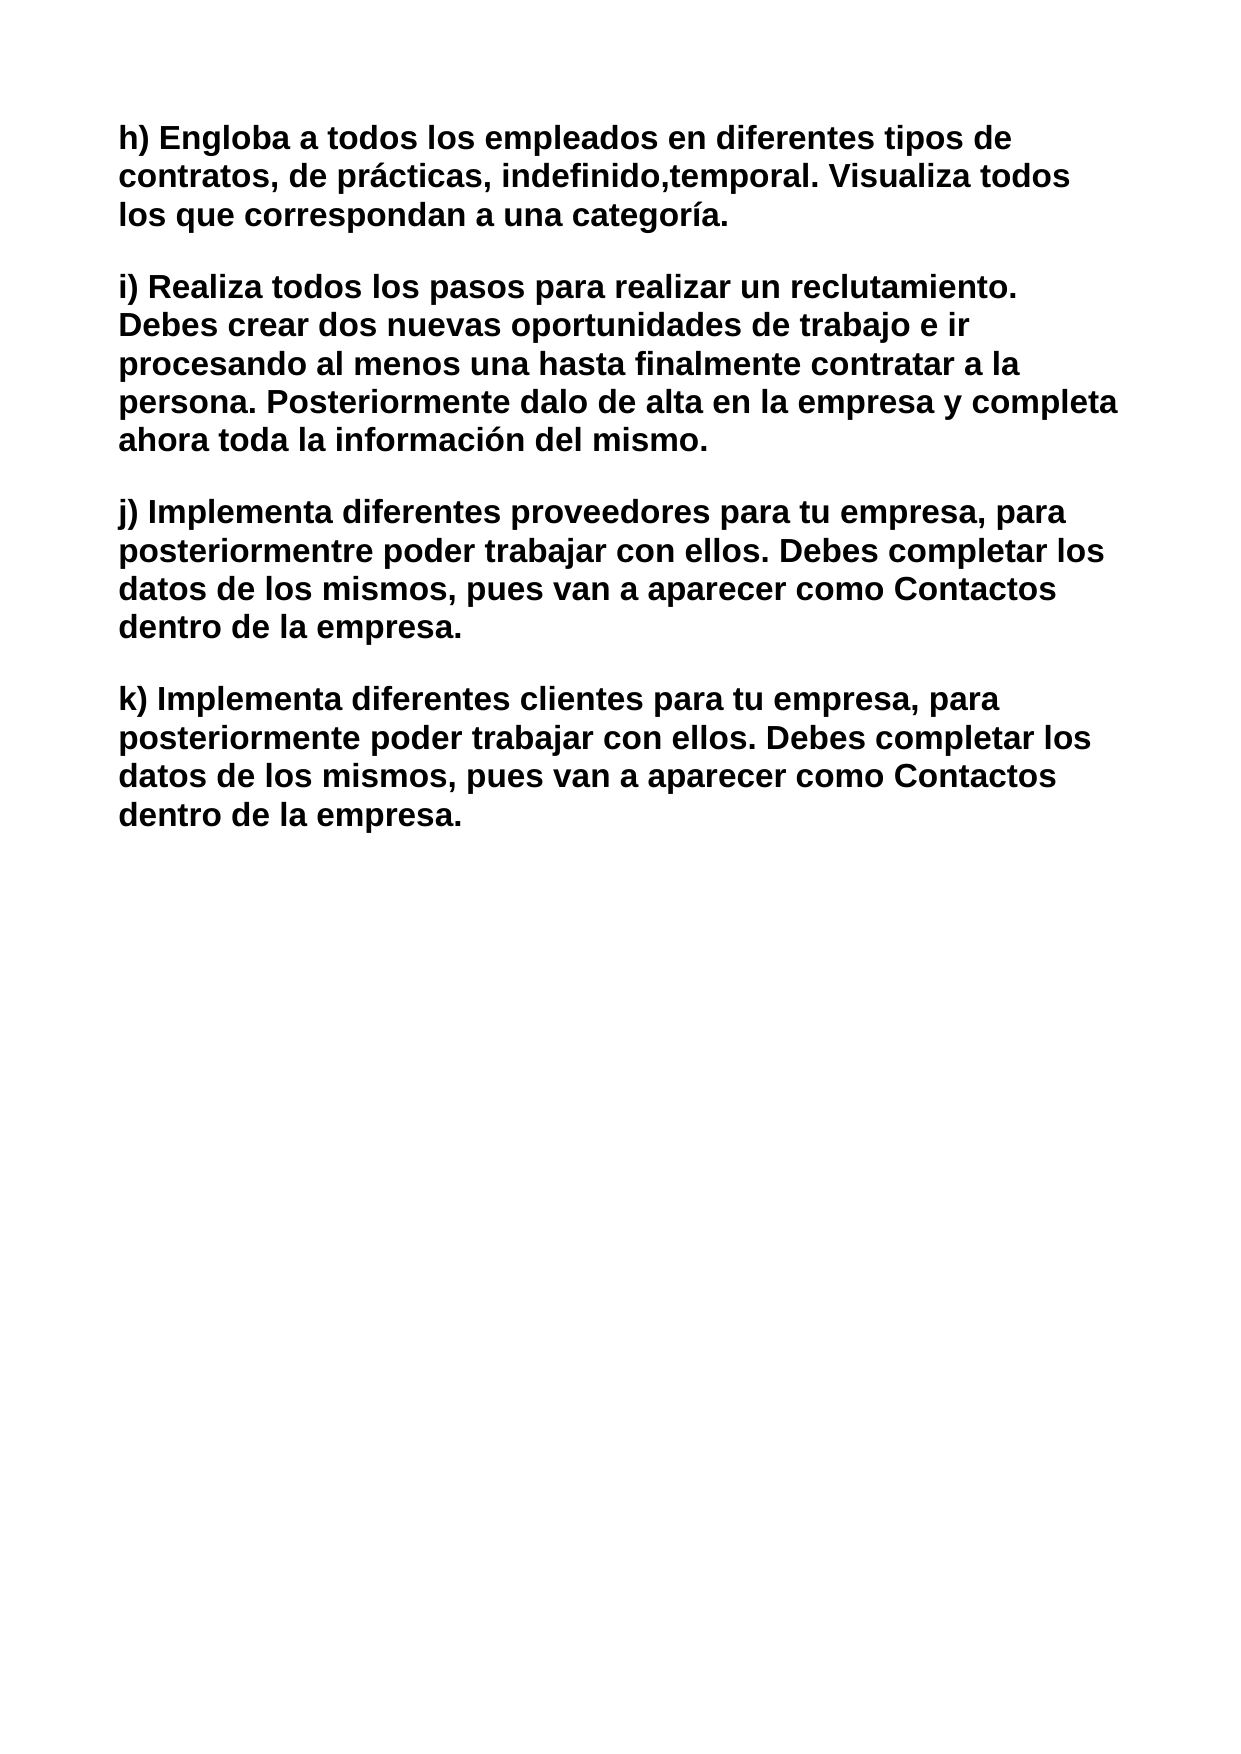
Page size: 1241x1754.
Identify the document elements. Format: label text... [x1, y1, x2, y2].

subtitle i) Realiza todos los pasos para realizar un reclutamiento. Debes crear dos nuevas oportunidades de trabajo e ir procesando al menos una hasta finalmente contratar a la persona. Posteriormente dalo de alta en la empresa y completa ahora toda la información del mismo. [118, 267, 1122, 459]
subtitle k) Implementa diferentes clientes para tu empresa, para posteriormente poder trabajar con ellos. Debes completar los datos de los mismos, pues van a aparecer como Contactos dentro de la empresa. [118, 679, 1122, 833]
subtitle j) Implementa diferentes proveedores para tu empresa, para posteriormentre poder trabajar con ellos. Debes completar los datos de los mismos, pues van a aparecer como Contactos dentro de la empresa. [118, 492, 1122, 646]
subtitle h) Engloba a todos los empleados en diferentes tipos de contratos, de prácticas, indefinido,temporal. Visualiza todos los que correspondan a una categoría. [118, 118, 1122, 233]
